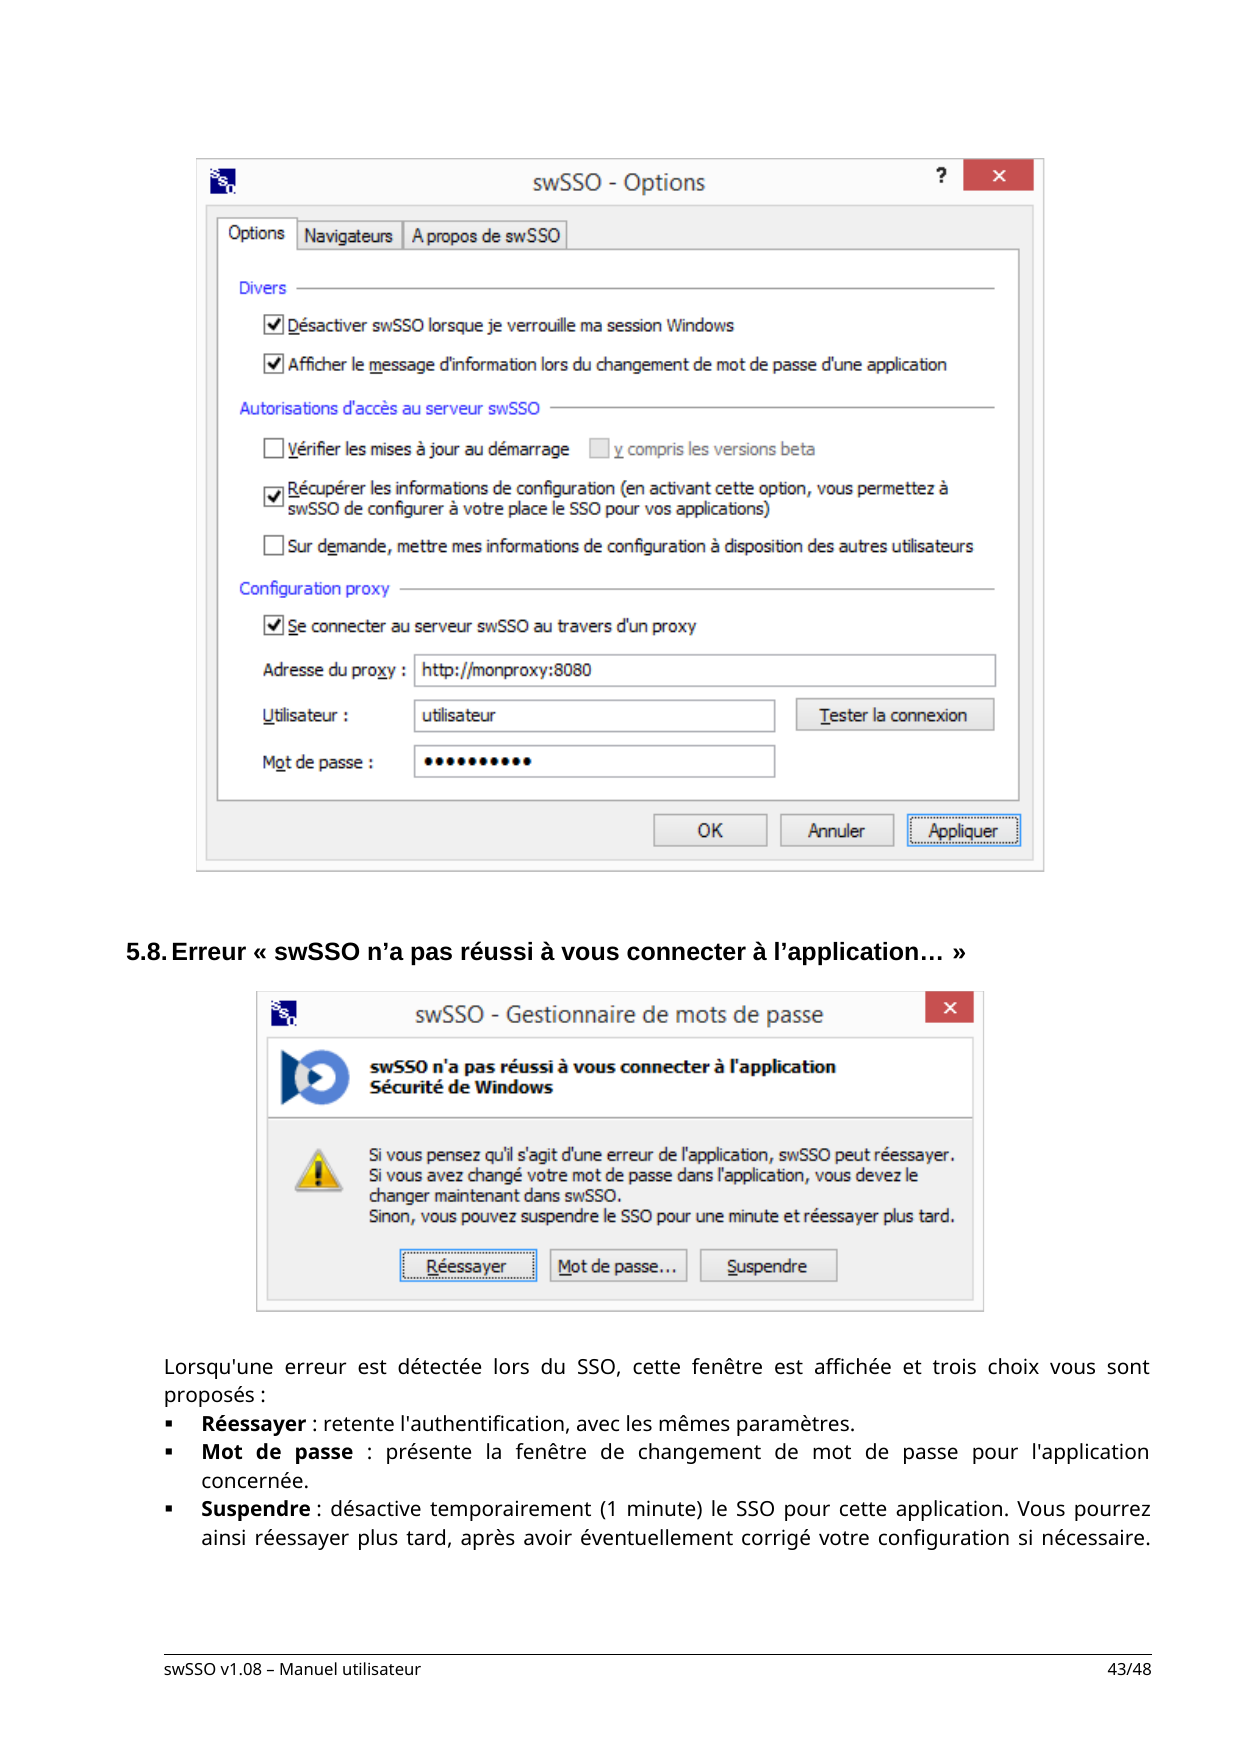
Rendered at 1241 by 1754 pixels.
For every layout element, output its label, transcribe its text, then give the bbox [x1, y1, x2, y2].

picture [196, 158, 1045, 872]
list Suspendre : désactive temporairement (1 minute) le SSO pour cette application. Vous pourrez ainsi réessayer plus tard, après avoir éventuellement corrigé votre configuration si nécessaire. [164, 1494, 1152, 1551]
picture [256, 991, 985, 1312]
subtitle Erreur « swSSO n’a pas réussi à vous connecter à l’application… » [126, 937, 1152, 966]
list Réessayer : retente l'authentification, avec les mêmes paramètres. [164, 1409, 1152, 1437]
text Lorsqu'une erreur est détectée lors du SSO, cette fenêtre est affichée et trois choix vous sont proposés : [164, 1352, 1152, 1409]
list Mot de passe : présente la fenêtre de changement de mot de passe pour l'application concernée. [164, 1437, 1152, 1494]
